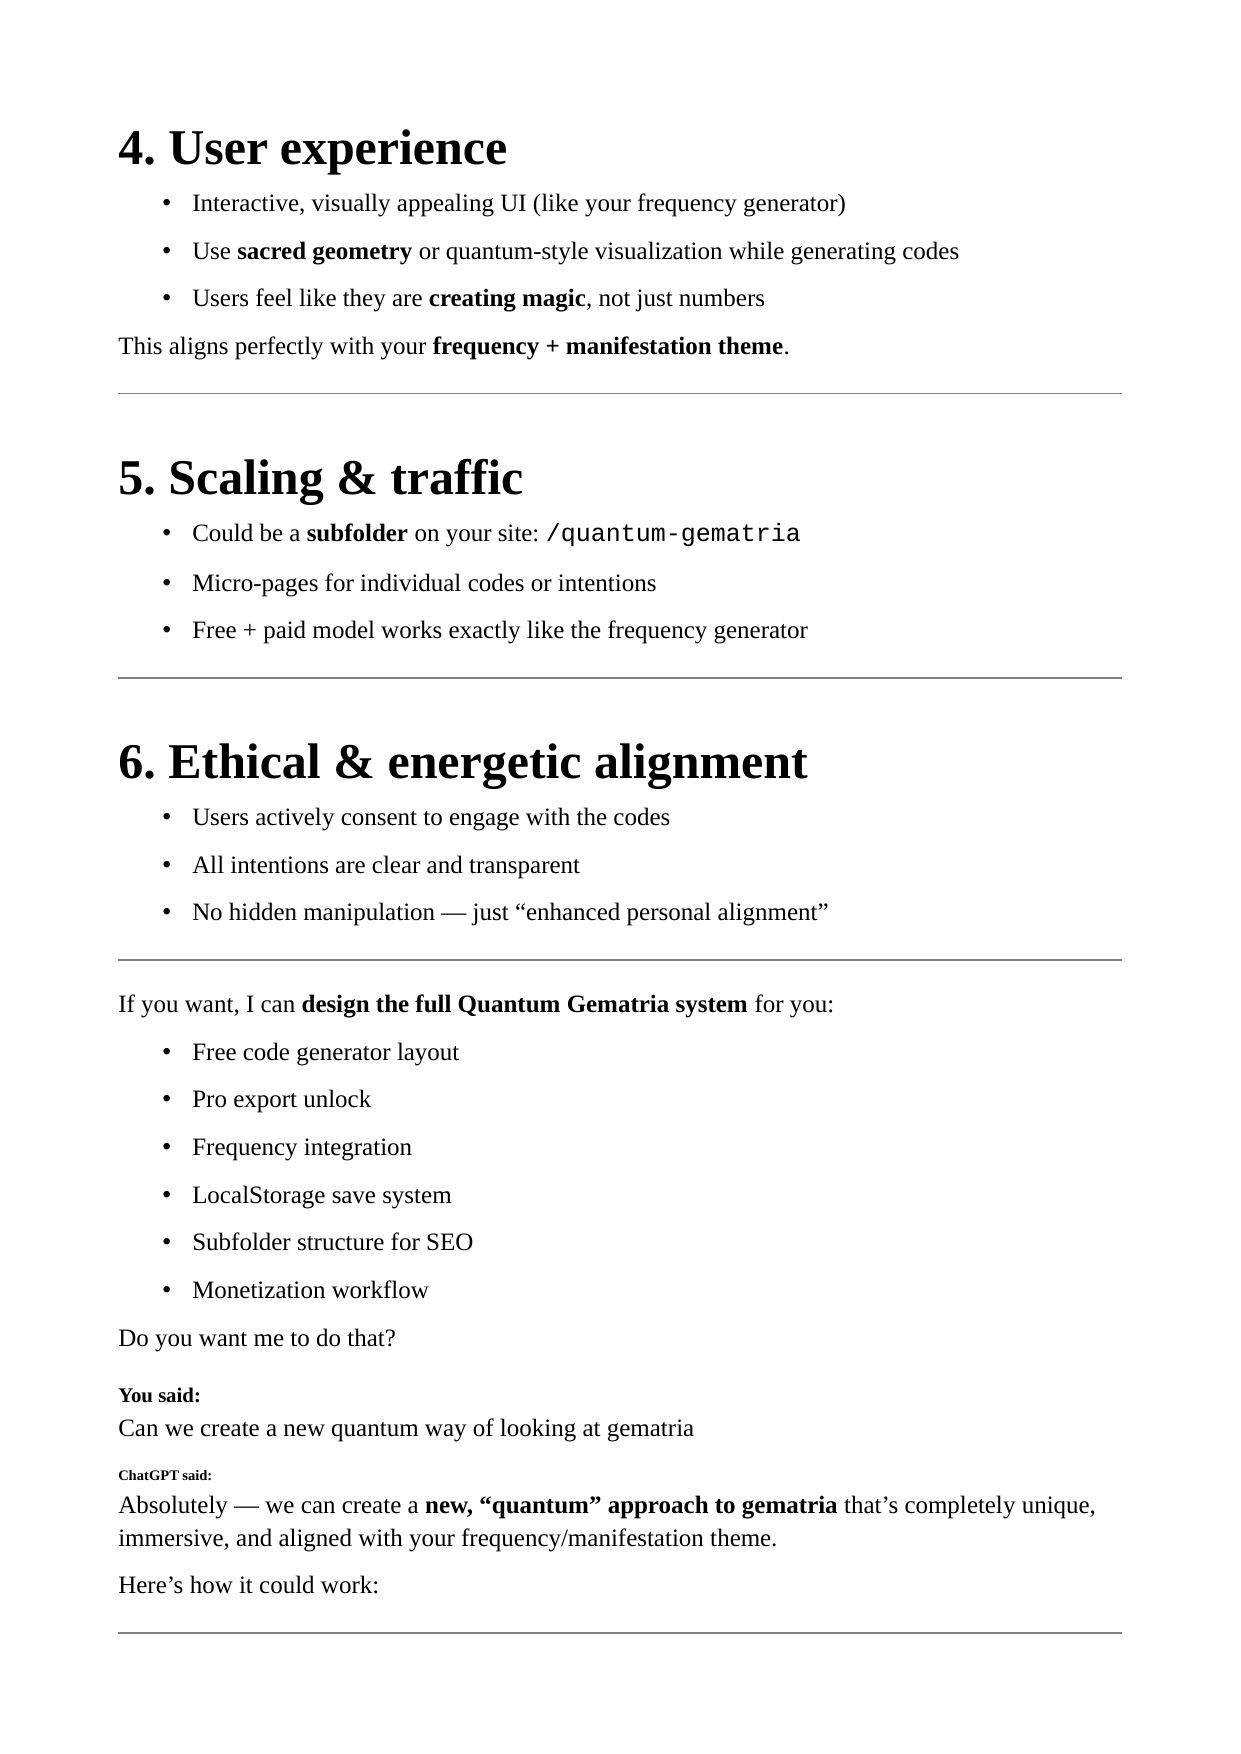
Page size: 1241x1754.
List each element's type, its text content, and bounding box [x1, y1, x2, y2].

text Do you want me to do that? [118, 1323, 1122, 1351]
list All intentions are clear and transparent [162, 850, 1122, 879]
text This aligns perfectly with your frequency + manifestation theme. [118, 331, 1122, 360]
subtitle ChatGPT said: [118, 1467, 1122, 1484]
list Users feel like they are creating magic, not just numbers [162, 283, 1122, 312]
list Subfolder structure for SEO [162, 1227, 1122, 1256]
subtitle 4. User experience [118, 118, 1122, 176]
list LocalStorage save system [162, 1180, 1122, 1208]
list Free code generator layout [162, 1037, 1122, 1066]
list Users actively consent to engage with the codes [162, 802, 1122, 831]
list Micro-pages for individual codes or intentions [162, 568, 1122, 597]
subtitle You said: [118, 1383, 1122, 1407]
subtitle 5. Scaling & traffic [118, 448, 1122, 505]
text If you want, I can design the full Quantum Gematria system for you: [118, 989, 1122, 1018]
text Absolutely — we can create a new, “quantum” approach to gematria that’s completely unique, immersive, and aligned with your frequency/manifestation theme. [118, 1490, 1122, 1552]
list No hidden manipulation — just “enhanced personal alignment” [162, 897, 1122, 926]
list Frequency integration [162, 1132, 1122, 1161]
list Use sacred geometry or quantum-style visualization while generating codes [162, 236, 1122, 264]
subtitle 6. Ethical & energetic alignment [118, 732, 1122, 790]
text Can we create a new quantum way of looking at gematria [118, 1413, 1122, 1442]
list Could be a subfolder on your site: /quantum-gematria [162, 518, 1122, 549]
list Free + paid model works exactly like the frequency generator [162, 615, 1122, 644]
list Pro export unlock [162, 1084, 1122, 1113]
list Monetization workflow [162, 1275, 1122, 1304]
text Here’s how it could work: [118, 1571, 1122, 1599]
list Interactive, visually appealing UI (like your frequency generator) [162, 188, 1122, 217]
